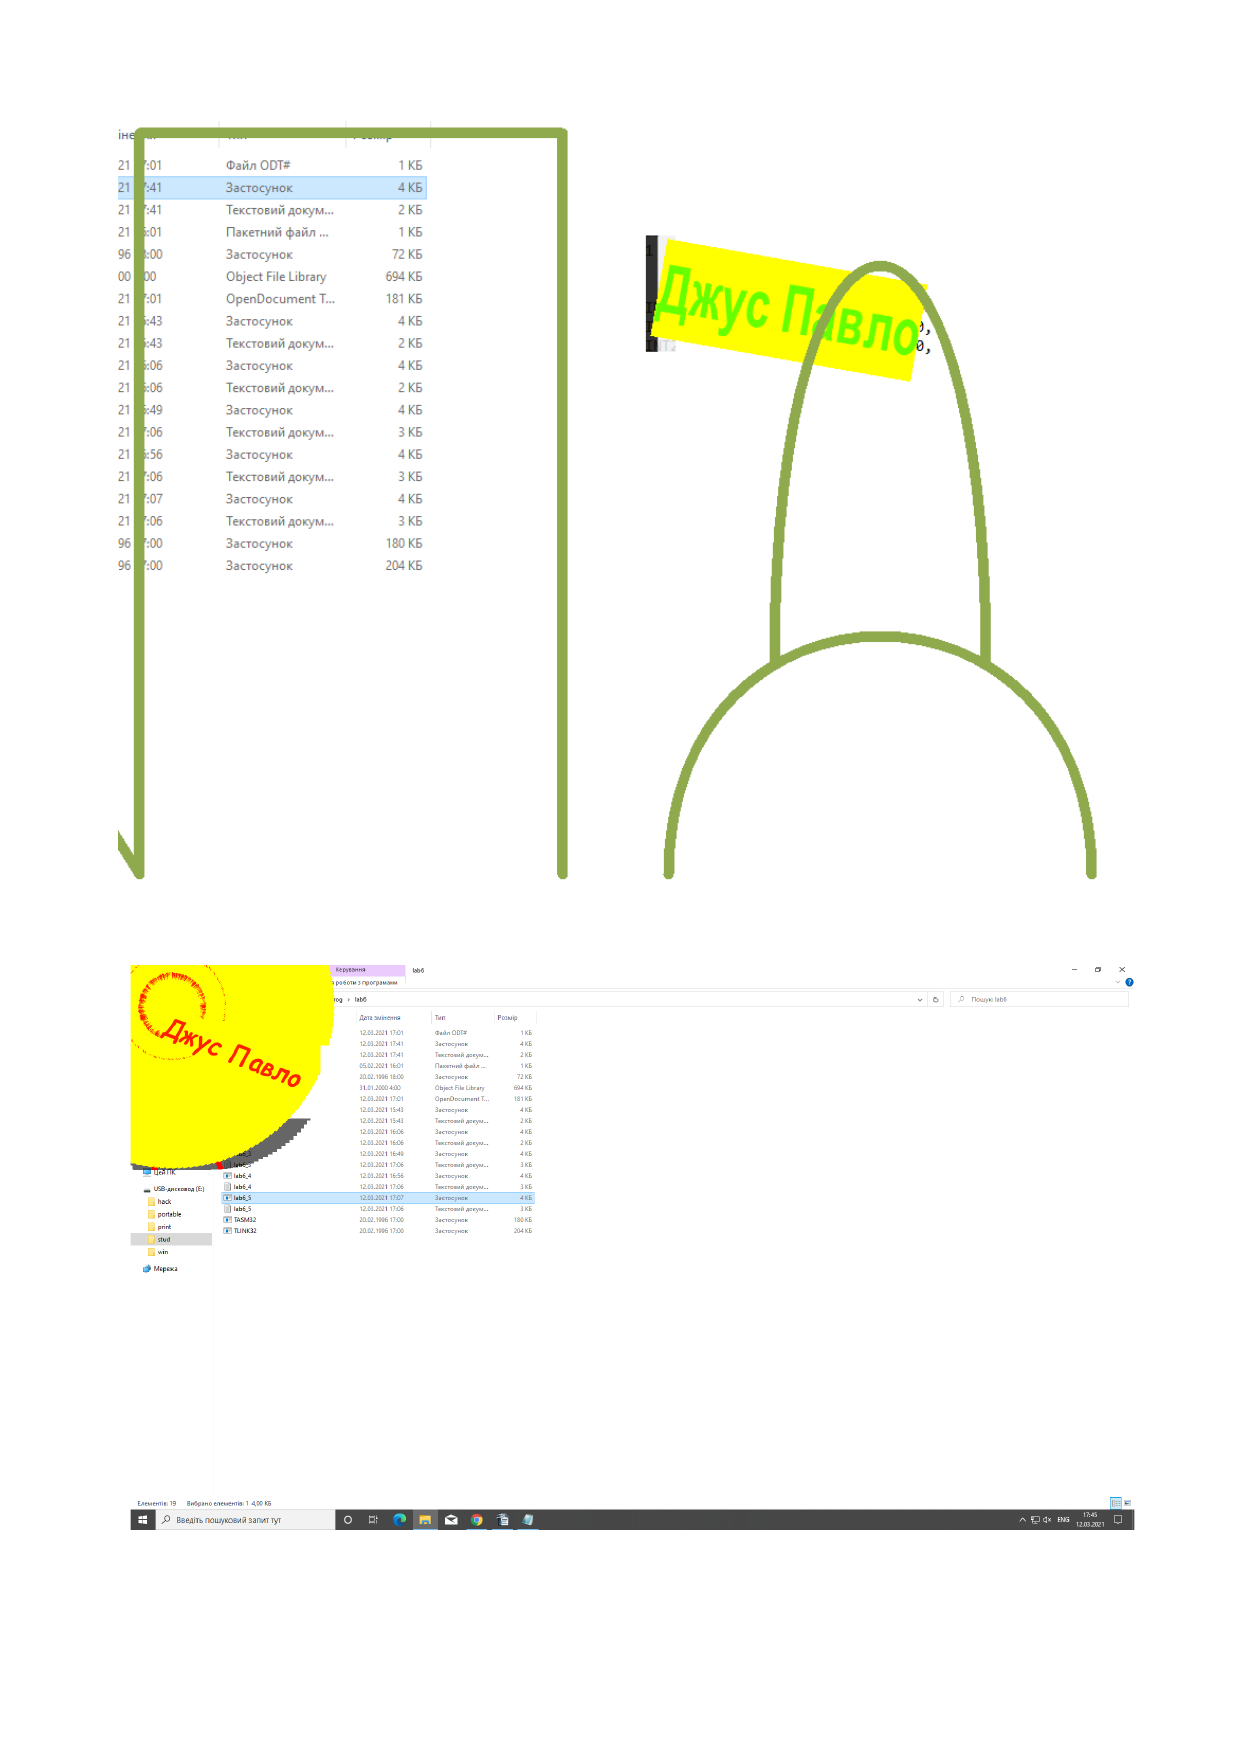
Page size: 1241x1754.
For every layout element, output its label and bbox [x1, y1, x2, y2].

picture [130, 965, 1135, 1530]
picture [118, 118, 1122, 930]
